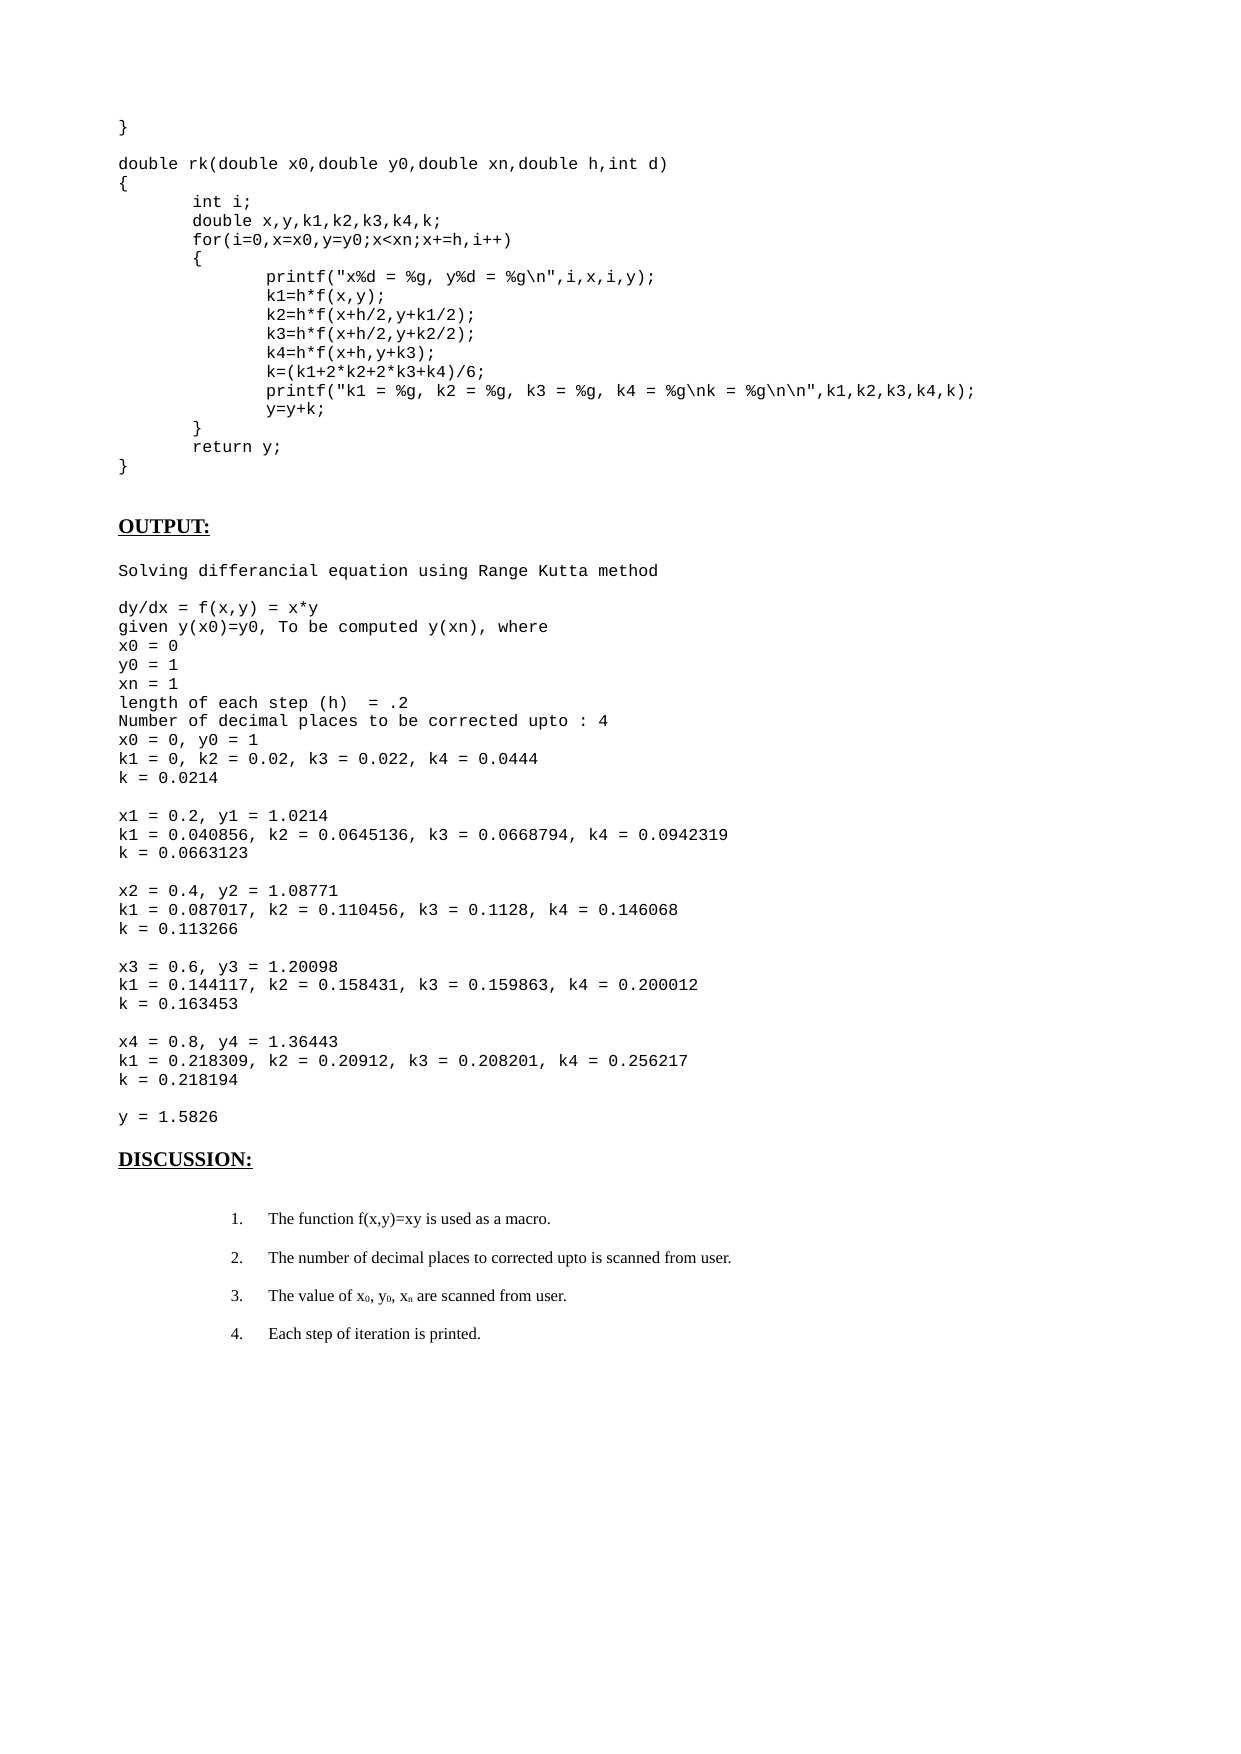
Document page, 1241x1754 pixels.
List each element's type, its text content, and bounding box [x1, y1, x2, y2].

list The number of decimal places to corrected upto is scanned from user. [231, 1247, 1122, 1267]
text double x,y,k1,k2,k3,k4,k; [118, 212, 1122, 231]
text x4 = 0.8, y4 = 1.36443 [118, 1033, 1122, 1052]
text dy/dx = f(x,y) = x*y [118, 600, 1122, 619]
text { [118, 175, 1122, 193]
text printf("k1 = %g, k2 = %g, k3 = %g, k4 = %g\nk = %g\n\n",k1,k2,k3,k4,k); [118, 382, 1122, 401]
text int i; [118, 193, 1122, 212]
list The value of x0, y0, xn are scanned from user. [231, 1286, 1122, 1305]
text x3 = 0.6, y3 = 1.20098 [118, 958, 1122, 977]
text k = 0.113266 [118, 920, 1122, 939]
text x1 = 0.2, y1 = 1.0214 [118, 807, 1122, 826]
text } [118, 118, 1122, 137]
text k1 = 0.218309, k2 = 0.20912, k3 = 0.208201, k4 = 0.256217 [118, 1052, 1122, 1071]
text k1 = 0.087017, k2 = 0.110456, k3 = 0.1128, k4 = 0.146068 [118, 902, 1122, 920]
text printf("x%d = %g, y%d = %g\n",i,x,i,y); [118, 269, 1122, 288]
list The function f(x,y)=xy is used as a macro. [231, 1209, 1122, 1228]
text x0 = 0, y0 = 1 [118, 732, 1122, 751]
text k1 = 0, k2 = 0.02, k3 = 0.022, k4 = 0.0444 [118, 751, 1122, 769]
text double rk(double x0,double y0,double xn,double h,int d) [118, 156, 1122, 175]
text x2 = 0.4, y2 = 1.08771 [118, 883, 1122, 902]
text length of each step (h) = .2 [118, 694, 1122, 713]
text y = 1.5826 [118, 1109, 1122, 1128]
text k=(k1+2*k2+2*k3+k4)/6; [118, 363, 1122, 382]
text k4=h*f(x+h,y+k3); [118, 344, 1122, 363]
text DISCUSSION: [118, 1147, 1122, 1171]
text k = 0.218194 [118, 1071, 1122, 1090]
text x0 = 0 [118, 638, 1122, 656]
text k = 0.0663123 [118, 845, 1122, 864]
text return y; [118, 439, 1122, 457]
text k1 = 0.040856, k2 = 0.0645136, k3 = 0.0668794, k4 = 0.0942319 [118, 826, 1122, 845]
text k3=h*f(x+h/2,y+k2/2); [118, 326, 1122, 344]
text k = 0.0214 [118, 769, 1122, 788]
text OUTPUT: [118, 514, 1122, 538]
text } [118, 457, 1122, 476]
text k = 0.163453 [118, 996, 1122, 1015]
text k1 = 0.144117, k2 = 0.158431, k3 = 0.159863, k4 = 0.200012 [118, 977, 1122, 996]
text Number of decimal places to be corrected upto : 4 [118, 713, 1122, 732]
text { [118, 250, 1122, 269]
text given y(x0)=y0, To be computed y(xn), where [118, 619, 1122, 638]
text xn = 1 [118, 675, 1122, 694]
text Solving differancial equation using Range Kutta method [118, 562, 1122, 581]
text } [118, 420, 1122, 439]
text k2=h*f(x+h/2,y+k1/2); [118, 307, 1122, 326]
text y=y+k; [118, 401, 1122, 420]
text y0 = 1 [118, 656, 1122, 675]
text for(i=0,x=x0,y=y0;x<xn;x+=h,i++) [118, 231, 1122, 250]
text k1=h*f(x,y); [118, 288, 1122, 307]
list Each step of iteration is printed. [231, 1324, 1122, 1343]
